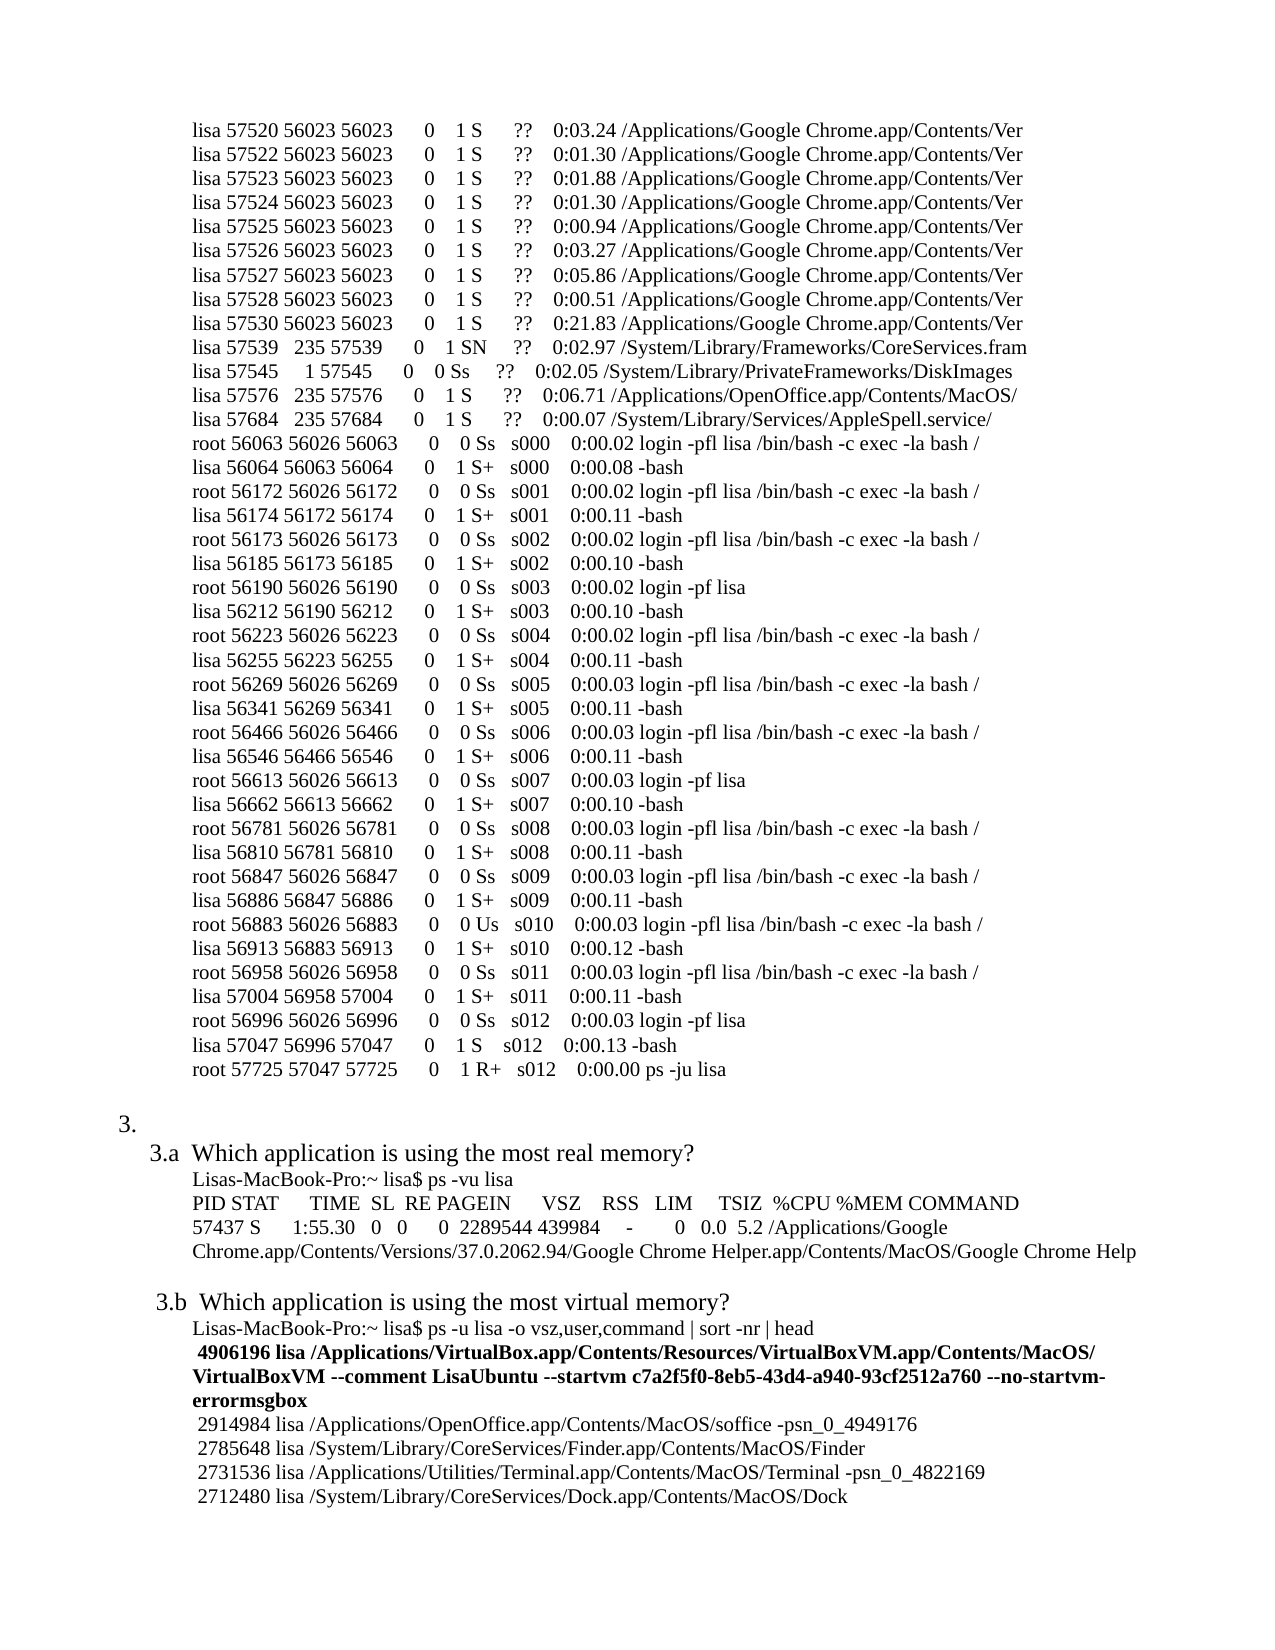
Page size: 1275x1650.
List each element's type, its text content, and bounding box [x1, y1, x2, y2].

text root 56958 56026 56958 0 0 Ss s011 0:00.03 login -pfl lisa /bin/bash -c exec -la bash / [192, 960, 1157, 984]
text root 56173 56026 56173 0 0 Ss s002 0:00.02 login -pfl lisa /bin/bash -c exec -la bash / [192, 527, 1157, 551]
text lisa 57047 56996 57047 0 1 S s012 0:00.13 -bash [192, 1032, 1157, 1057]
list PID STAT TIME SL RE PAGEIN VSZ RSS LIM TSIZ %CPU %MEM COMMAND [192, 1191, 1157, 1215]
text lisa 57525 56023 56023 0 1 S ?? 0:00.94 /Applications/Google Chrome.app/Contents/Ver [192, 214, 1157, 238]
text root 56269 56026 56269 0 0 Ss s005 0:00.03 login -pfl lisa /bin/bash -c exec -la bash / [192, 672, 1157, 696]
text lisa 56913 56883 56913 0 1 S+ s010 0:00.12 -bash [192, 936, 1157, 960]
text 2914984 lisa /Applications/OpenOffice.app/Contents/MacOS/soffice -psn_0_4949176 [192, 1412, 1157, 1436]
text lisa 57684 235 57684 0 1 S ?? 0:00.07 /System/Library/Services/AppleSpell.service/ [192, 407, 1157, 431]
text lisa 57528 56023 56023 0 1 S ?? 0:00.51 /Applications/Google Chrome.app/Contents/Ver [192, 287, 1157, 311]
text root 56190 56026 56190 0 0 Ss s003 0:00.02 login -pf lisa [192, 575, 1157, 599]
text lisa 56185 56173 56185 0 1 S+ s002 0:00.10 -bash [192, 551, 1157, 575]
text lisa 57545 1 57545 0 0 Ss ?? 0:02.05 /System/Library/PrivateFrameworks/DiskImages [192, 359, 1157, 383]
text root 56223 56026 56223 0 0 Ss s004 0:00.02 login -pfl lisa /bin/bash -c exec -la bash / [192, 623, 1157, 647]
list Lisas-MacBook-Pro:~ lisa$ ps -vu lisa [192, 1167, 1157, 1191]
text root 56613 56026 56613 0 0 Ss s007 0:00.03 login -pf lisa [192, 768, 1157, 792]
text lisa 57004 56958 57004 0 1 S+ s011 0:00.11 -bash [192, 984, 1157, 1008]
text lisa 56064 56063 56064 0 1 S+ s000 0:00.08 -bash [192, 455, 1157, 479]
text root 56996 56026 56996 0 0 Ss s012 0:00.03 login -pf lisa [192, 1008, 1157, 1032]
text lisa 56212 56190 56212 0 1 S+ s003 0:00.10 -bash [192, 599, 1157, 623]
text Lisas-MacBook-Pro:~ lisa$ ps -u lisa -o vsz,user,command | sort -nr | head [192, 1316, 1157, 1340]
text 2712480 lisa /System/Library/CoreServices/Dock.app/Contents/MacOS/Dock [192, 1484, 1157, 1508]
text lisa 57523 56023 56023 0 1 S ?? 0:01.88 /Applications/Google Chrome.app/Contents/Ver [192, 166, 1157, 190]
list 57437 S 1:55.30 0 0 0 2289544 439984 - 0 0.0 5.2 /Applications/Google Chrome.app/Contents/Versions/37.0.2062.94/Google Chrome Helper.app/Contents/MacOS/Google Chrome Help [192, 1215, 1157, 1263]
text 2731536 lisa /Applications/Utilities/Terminal.app/Contents/MacOS/Terminal -psn_0_4822169 [192, 1460, 1157, 1484]
text lisa 57539 235 57539 0 1 SN ?? 0:02.97 /System/Library/Frameworks/CoreServices.fram [192, 335, 1157, 359]
text root 56172 56026 56172 0 0 Ss s001 0:00.02 login -pfl lisa /bin/bash -c exec -la bash / [192, 479, 1157, 503]
text 3.b Which application is using the most virtual memory? [118, 1287, 1157, 1316]
text lisa 56174 56172 56174 0 1 S+ s001 0:00.11 -bash [192, 503, 1157, 527]
text 2785648 lisa /System/Library/CoreServices/Finder.app/Contents/MacOS/Finder [192, 1436, 1157, 1460]
list 3.a Which application is using the most real memory? [118, 1138, 1157, 1167]
text root 56781 56026 56781 0 0 Ss s008 0:00.03 login -pfl lisa /bin/bash -c exec -la bash / [192, 816, 1157, 840]
text lisa 56886 56847 56886 0 1 S+ s009 0:00.11 -bash [192, 888, 1157, 912]
text lisa 56546 56466 56546 0 1 S+ s006 0:00.11 -bash [192, 744, 1157, 768]
text lisa 57520 56023 56023 0 1 S ?? 0:03.24 /Applications/Google Chrome.app/Contents/Ver [192, 118, 1157, 142]
text lisa 56255 56223 56255 0 1 S+ s004 0:00.11 -bash [192, 647, 1157, 672]
text lisa 57524 56023 56023 0 1 S ?? 0:01.30 /Applications/Google Chrome.app/Contents/Ver [192, 190, 1157, 214]
text root 56063 56026 56063 0 0 Ss s000 0:00.02 login -pfl lisa /bin/bash -c exec -la bash / [192, 431, 1157, 455]
text lisa 57576 235 57576 0 1 S ?? 0:06.71 /Applications/OpenOffice.app/Contents/MacOS/ [192, 383, 1157, 407]
text lisa 57530 56023 56023 0 1 S ?? 0:21.83 /Applications/Google Chrome.app/Contents/Ver [192, 311, 1157, 335]
text lisa 56341 56269 56341 0 1 S+ s005 0:00.11 -bash [192, 696, 1157, 720]
text lisa 57527 56023 56023 0 1 S ?? 0:05.86 /Applications/Google Chrome.app/Contents/Ver [192, 262, 1157, 287]
text lisa 57526 56023 56023 0 1 S ?? 0:03.27 /Applications/Google Chrome.app/Contents/Ver [192, 238, 1157, 262]
text root 57725 57047 57725 0 1 R+ s012 0:00.00 ps -ju lisa [192, 1057, 1157, 1081]
text 4906196 lisa /Applications/VirtualBox.app/Contents/Resources/VirtualBoxVM.app/Contents/MacOS/VirtualBoxVM --comment LisaUbuntu --startvm c7a2f5f0-8eb5-43d4-a940-93cf2512a760 --no-startvm-errormsgbox [192, 1340, 1157, 1412]
text root 56883 56026 56883 0 0 Us s010 0:00.03 login -pfl lisa /bin/bash -c exec -la bash / [192, 912, 1157, 936]
text lisa 56662 56613 56662 0 1 S+ s007 0:00.10 -bash [192, 792, 1157, 816]
text root 56847 56026 56847 0 0 Ss s009 0:00.03 login -pfl lisa /bin/bash -c exec -la bash / [192, 864, 1157, 888]
text lisa 57522 56023 56023 0 1 S ?? 0:01.30 /Applications/Google Chrome.app/Contents/Ver [192, 142, 1157, 166]
text lisa 56810 56781 56810 0 1 S+ s008 0:00.11 -bash [192, 840, 1157, 864]
text root 56466 56026 56466 0 0 Ss s006 0:00.03 login -pfl lisa /bin/bash -c exec -la bash / [192, 720, 1157, 744]
